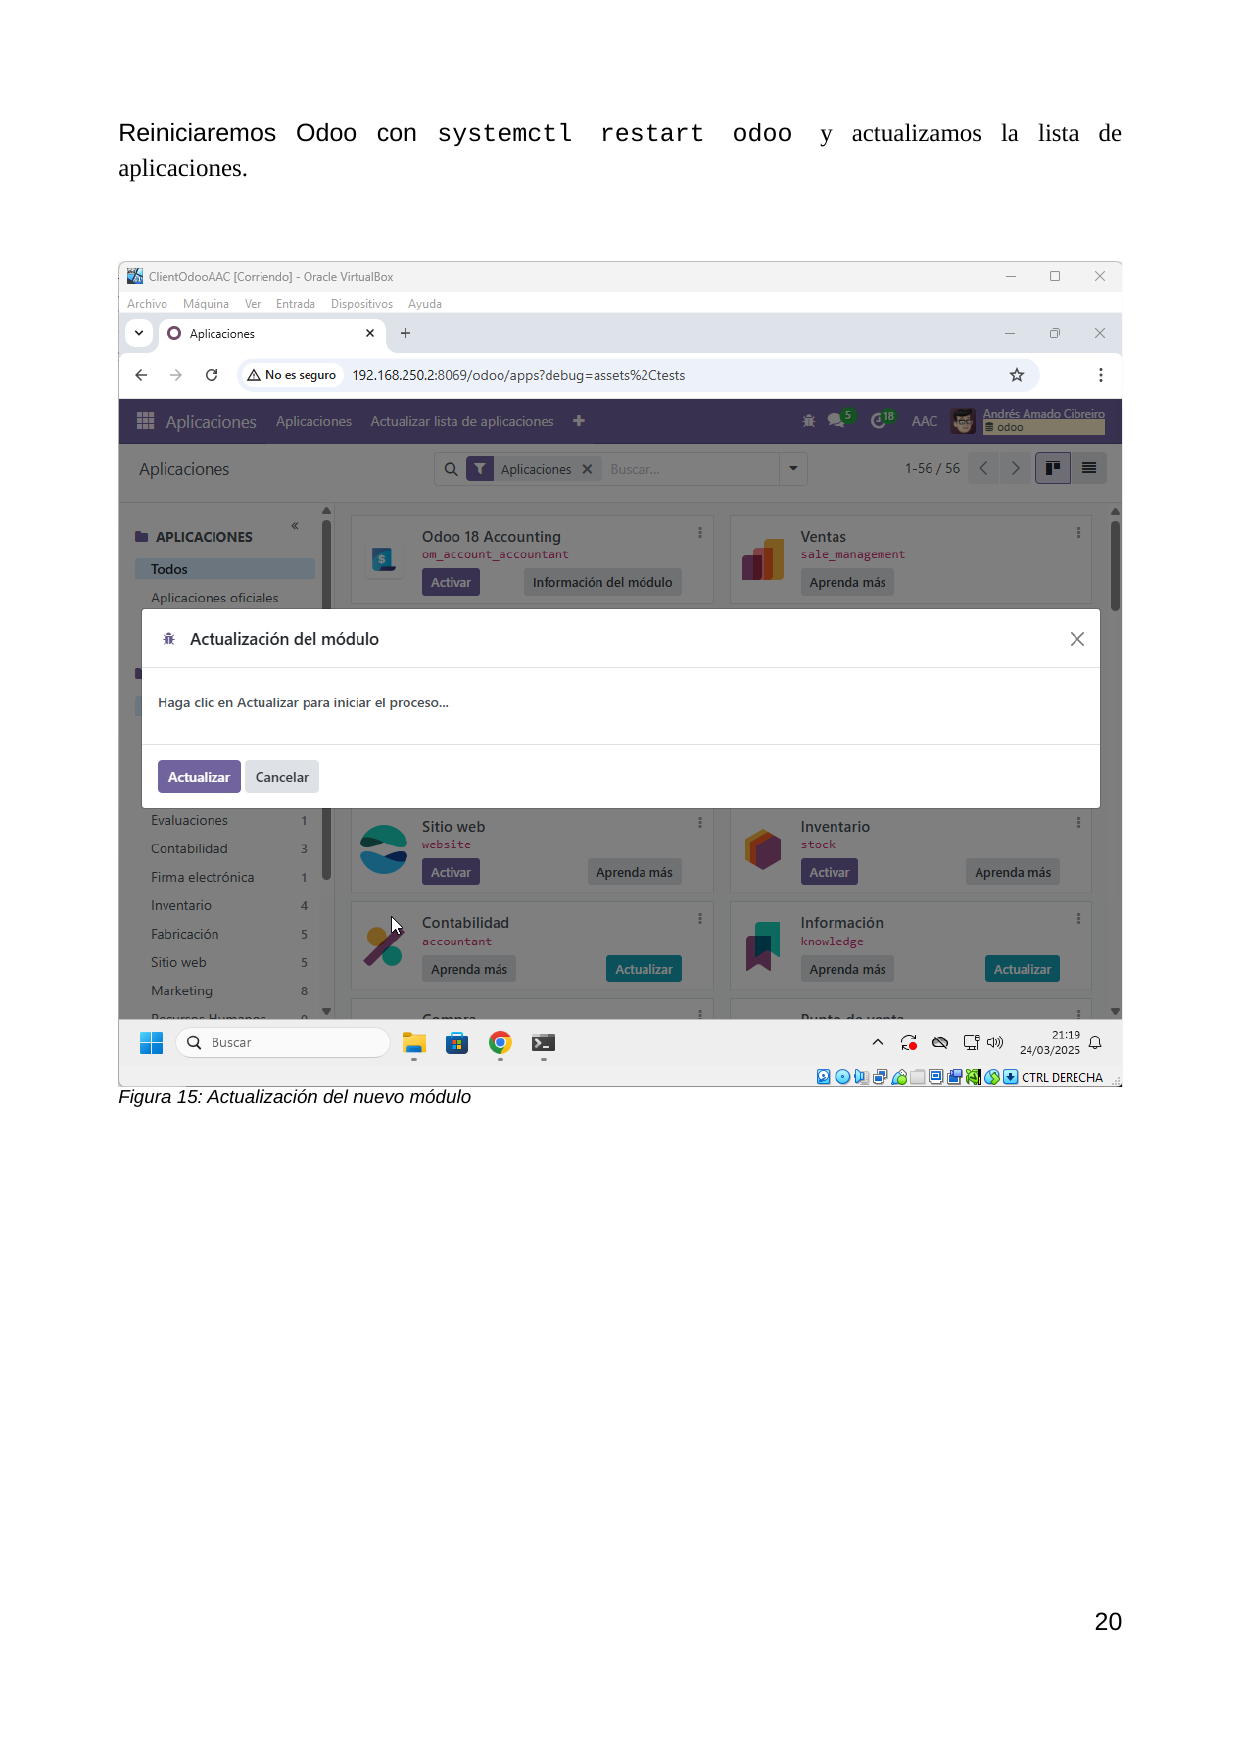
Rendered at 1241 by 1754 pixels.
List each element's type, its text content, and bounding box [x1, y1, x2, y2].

text Reiniciaremos Odoo con systemctl restart odoo y actualizamos la lista de aplicaciones. [118, 118, 1122, 182]
picture [118, 261, 1123, 1087]
text Figura 15: Actualización del nuevo módulo [118, 1087, 1122, 1108]
